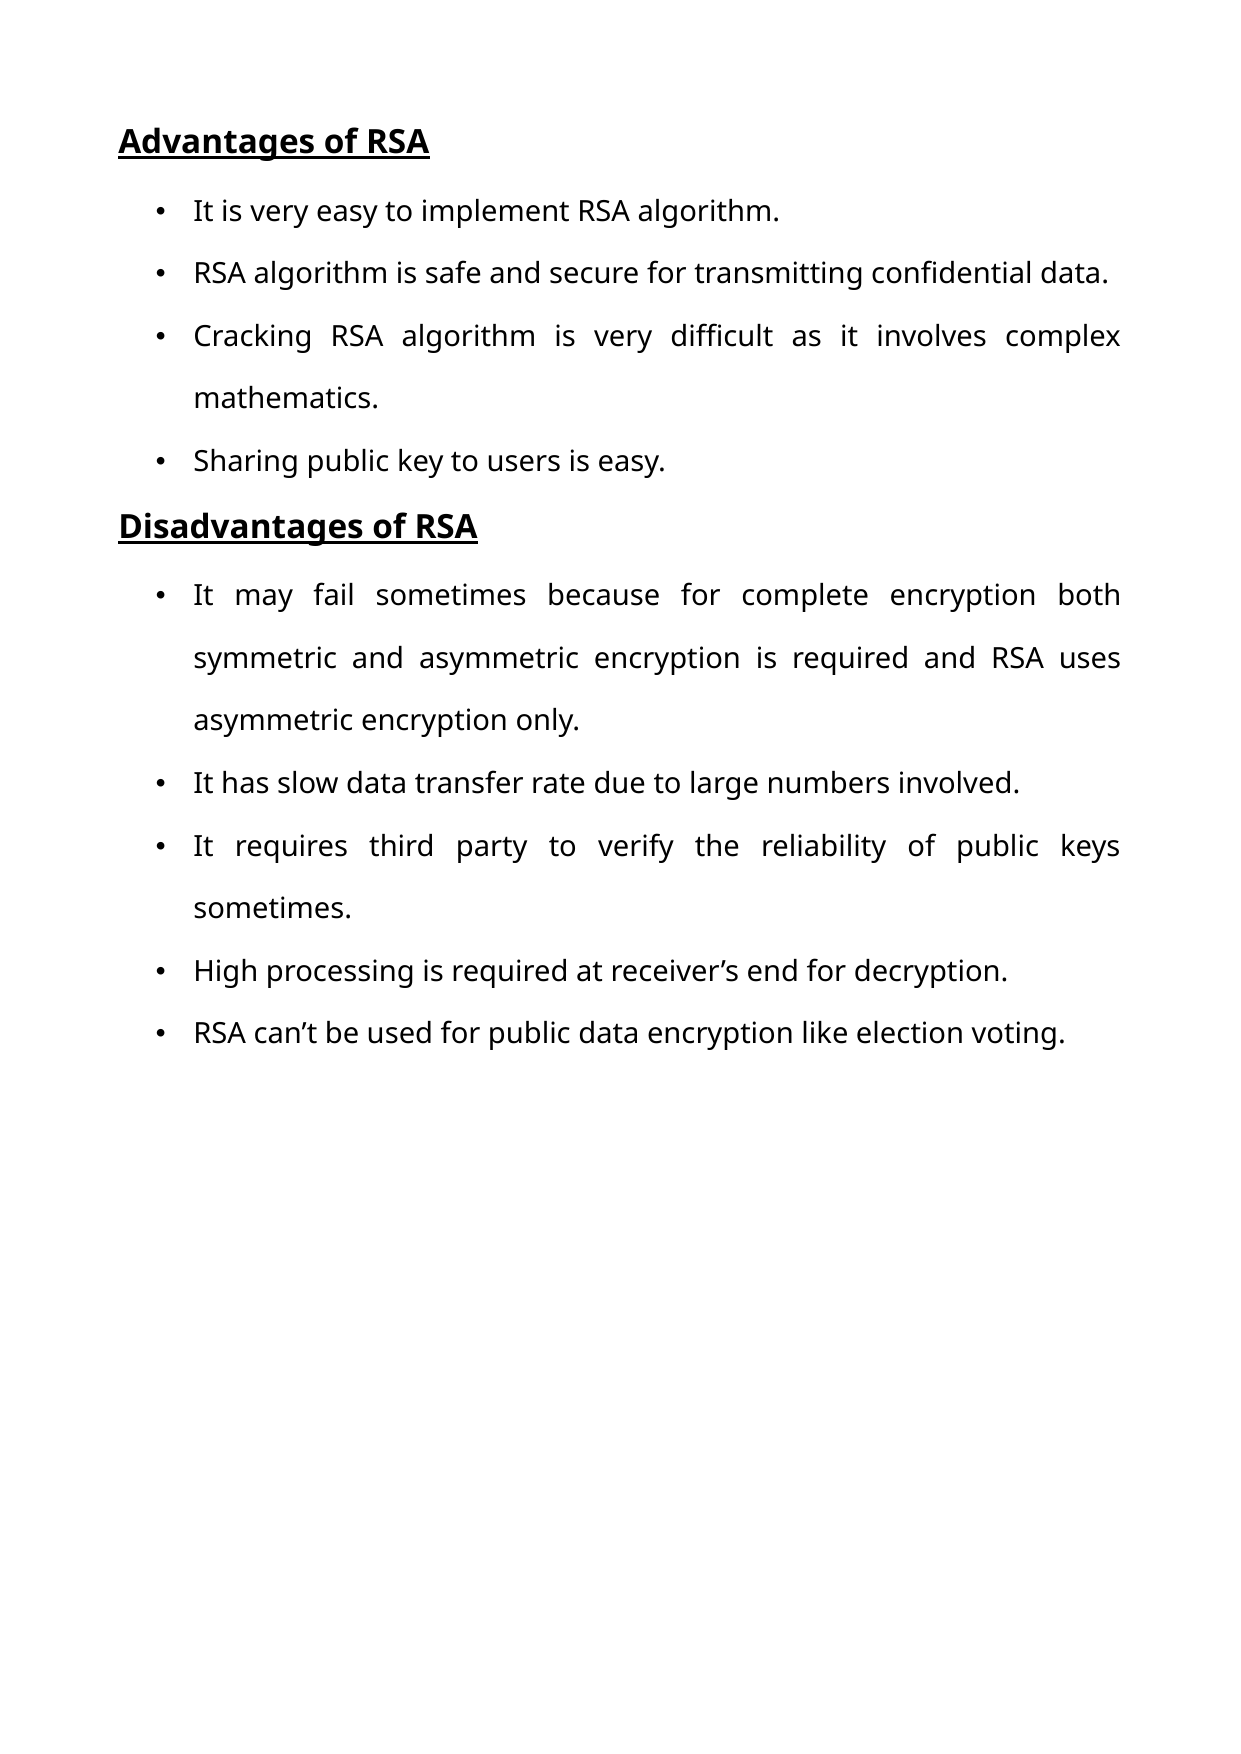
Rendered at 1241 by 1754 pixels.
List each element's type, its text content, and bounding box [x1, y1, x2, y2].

list It has slow data transfer rate due to large numbers involved. [156, 762, 1122, 802]
list High processing is required at receiver’s end for decryption. [156, 950, 1122, 990]
list Sharing public key to users is easy. [156, 440, 1122, 480]
text Disadvantages of RSA [118, 503, 1122, 548]
list RSA algorithm is safe and secure for transmitting confidential data. [156, 252, 1122, 292]
list It is very easy to implement RSA algorithm. [156, 190, 1122, 229]
list RSA can’t be used for public data encryption like election voting. [156, 1013, 1122, 1052]
list It may fail sometimes because for complete encryption both symmetric and asymmetric encryption is required and RSA uses asymmetric encryption only. [156, 574, 1122, 739]
text Advantages of RSA [118, 118, 1122, 163]
list It requires third party to verify the reliability of public keys sometimes. [156, 825, 1122, 927]
list Cracking RSA algorithm is very difficult as it involves complex mathematics. [156, 315, 1122, 417]
